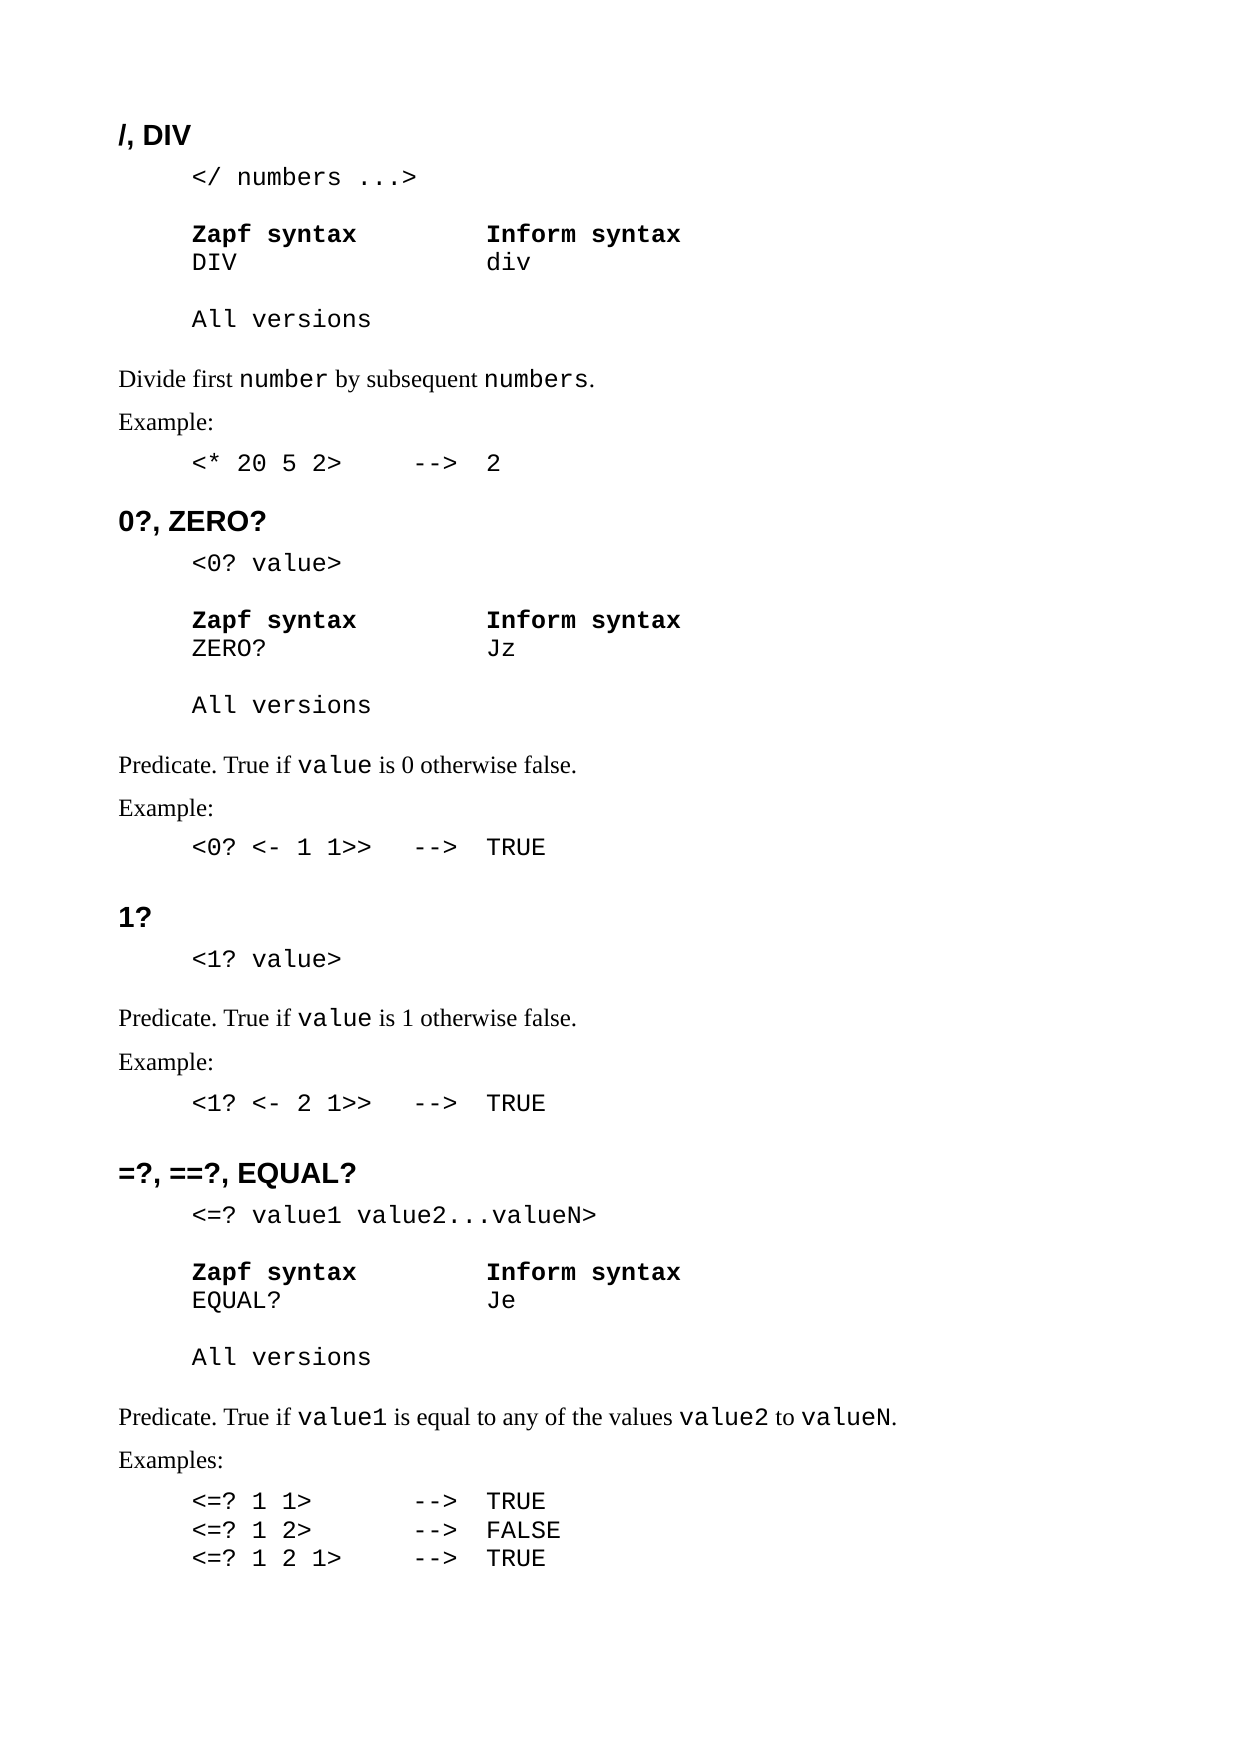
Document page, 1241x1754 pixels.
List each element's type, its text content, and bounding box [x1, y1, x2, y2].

text Zapf syntax Inform syntax [192, 221, 1122, 249]
text All versions [192, 693, 1122, 721]
text Predicate. True if value is 0 otherwise false. [118, 750, 1122, 781]
subtitle /, DIV [118, 118, 1122, 152]
text DIV div [192, 249, 1122, 278]
text Example: [118, 407, 1122, 436]
text <0? <- 1 1>> --> TRUE [118, 834, 1122, 863]
subtitle 0?, ZERO? [118, 504, 1122, 538]
text Examples: [118, 1445, 1122, 1474]
text Example: [118, 793, 1122, 822]
subtitle =?, ==?, EQUAL? [118, 1156, 1122, 1190]
text </ numbers ...> [192, 164, 1122, 192]
text Example: [118, 1047, 1122, 1075]
text <0? value> [192, 550, 1122, 578]
text EQUAL? Je [192, 1288, 1122, 1316]
text Predicate. True if value1 is equal to any of the values value2 to valueN. [118, 1402, 1122, 1433]
text <1? <- 2 1>> --> TRUE [118, 1088, 1122, 1119]
text Divide first number by subsequent numbers. [118, 364, 1122, 394]
text ZERO? Jz [192, 636, 1122, 664]
subtitle 1? [118, 900, 1122, 934]
text Predicate. True if value is 1 otherwise false. [118, 1003, 1122, 1034]
text <1? value> [192, 946, 1122, 974]
text <=? 1 1> --> TRUE <=? 1 2> --> FALSE <=? 1 2 1> --> TRUE [118, 1486, 1122, 1574]
text <=? value1 value2...valueN> [192, 1202, 1122, 1231]
text All versions [192, 307, 1122, 335]
text <* 20 5 2> --> 2 [118, 448, 1122, 479]
text Zapf syntax Inform syntax [192, 607, 1122, 636]
text All versions [192, 1345, 1122, 1373]
text Zapf syntax Inform syntax [192, 1259, 1122, 1288]
